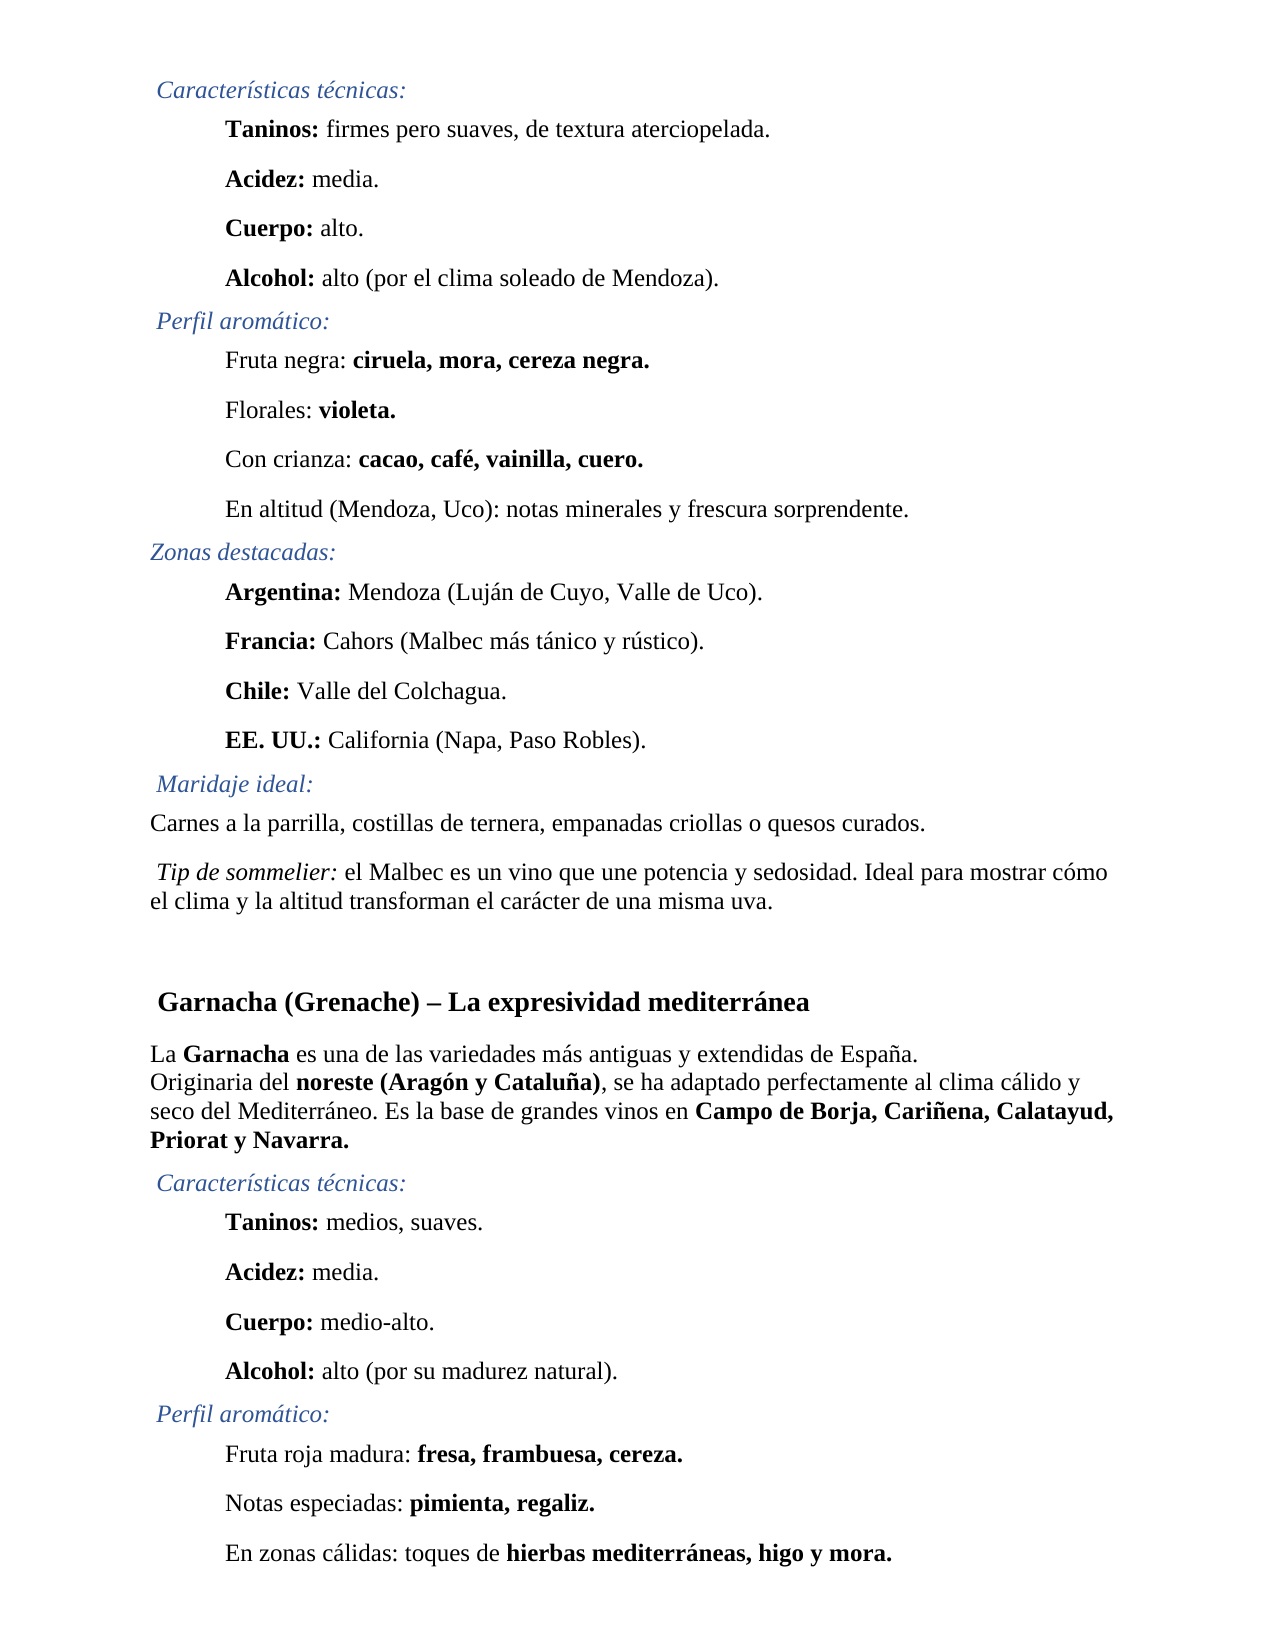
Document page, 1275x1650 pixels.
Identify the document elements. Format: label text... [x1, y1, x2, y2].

text Características técnicas: [150, 75, 1125, 104]
text La Garnacha es una de las variedades más antiguas y extendidas de España. Originaria del noreste (Aragón y Cataluña), se ha adaptado perfectamente al clima cálido y seco del Mediterráneo. Es la base de grandes vinos en Campo de Borja, Cariñena, Calatayud, Priorat y Navarra. [150, 1039, 1125, 1154]
text Zonas destacadas: [150, 537, 1125, 566]
list Alcohol: alto (por su madurez natural). [187, 1356, 1125, 1385]
list EE. UU.: California (Napa, Paso Robles). [187, 725, 1125, 754]
text Perfil aromático: [150, 1399, 1125, 1428]
list Taninos: firmes pero suaves, de textura aterciopelada. [187, 114, 1125, 143]
list Alcohol: alto (por el clima soleado de Mendoza). [187, 263, 1125, 292]
text Características técnicas: [150, 1168, 1125, 1197]
text Perfil aromático: [150, 306, 1125, 335]
list Argentina: Mendoza (Luján de Cuyo, Valle de Uco). [187, 577, 1125, 605]
text Garnacha (Grenache) – La expresividad mediterránea [150, 985, 1125, 1018]
list Cuerpo: alto. [187, 213, 1125, 242]
list En zonas cálidas: toques de hierbas mediterráneas, higo y mora. [187, 1538, 1125, 1567]
list Fruta negra: ciruela, mora, cereza negra. [187, 345, 1125, 374]
list En altitud (Mendoza, Uco): notas minerales y frescura sorprendente. [187, 494, 1125, 523]
list Cuerpo: medio-alto. [187, 1307, 1125, 1335]
list Acidez: media. [187, 164, 1125, 192]
text Tip de sommelier: el Malbec es un vino que une potencia y sedosidad. Ideal para mostrar cómo el clima y la altitud transforman el carácter de una misma uva. [150, 857, 1125, 915]
text Carnes a la parrilla, costillas de ternera, empanadas criollas o quesos curados. [150, 808, 1125, 837]
list Fruta roja madura: fresa, frambuesa, cereza. [187, 1439, 1125, 1467]
list Chile: Valle del Colchagua. [187, 676, 1125, 704]
list Con crianza: cacao, café, vainilla, cuero. [187, 444, 1125, 473]
text Maridaje ideal: [150, 769, 1125, 797]
list Acidez: media. [187, 1257, 1125, 1286]
list Notas especiadas: pimienta, regaliz. [187, 1488, 1125, 1517]
list Florales: violeta. [187, 395, 1125, 424]
list Taninos: medios, suaves. [187, 1207, 1125, 1236]
list Francia: Cahors (Malbec más tánico y rústico). [187, 626, 1125, 655]
